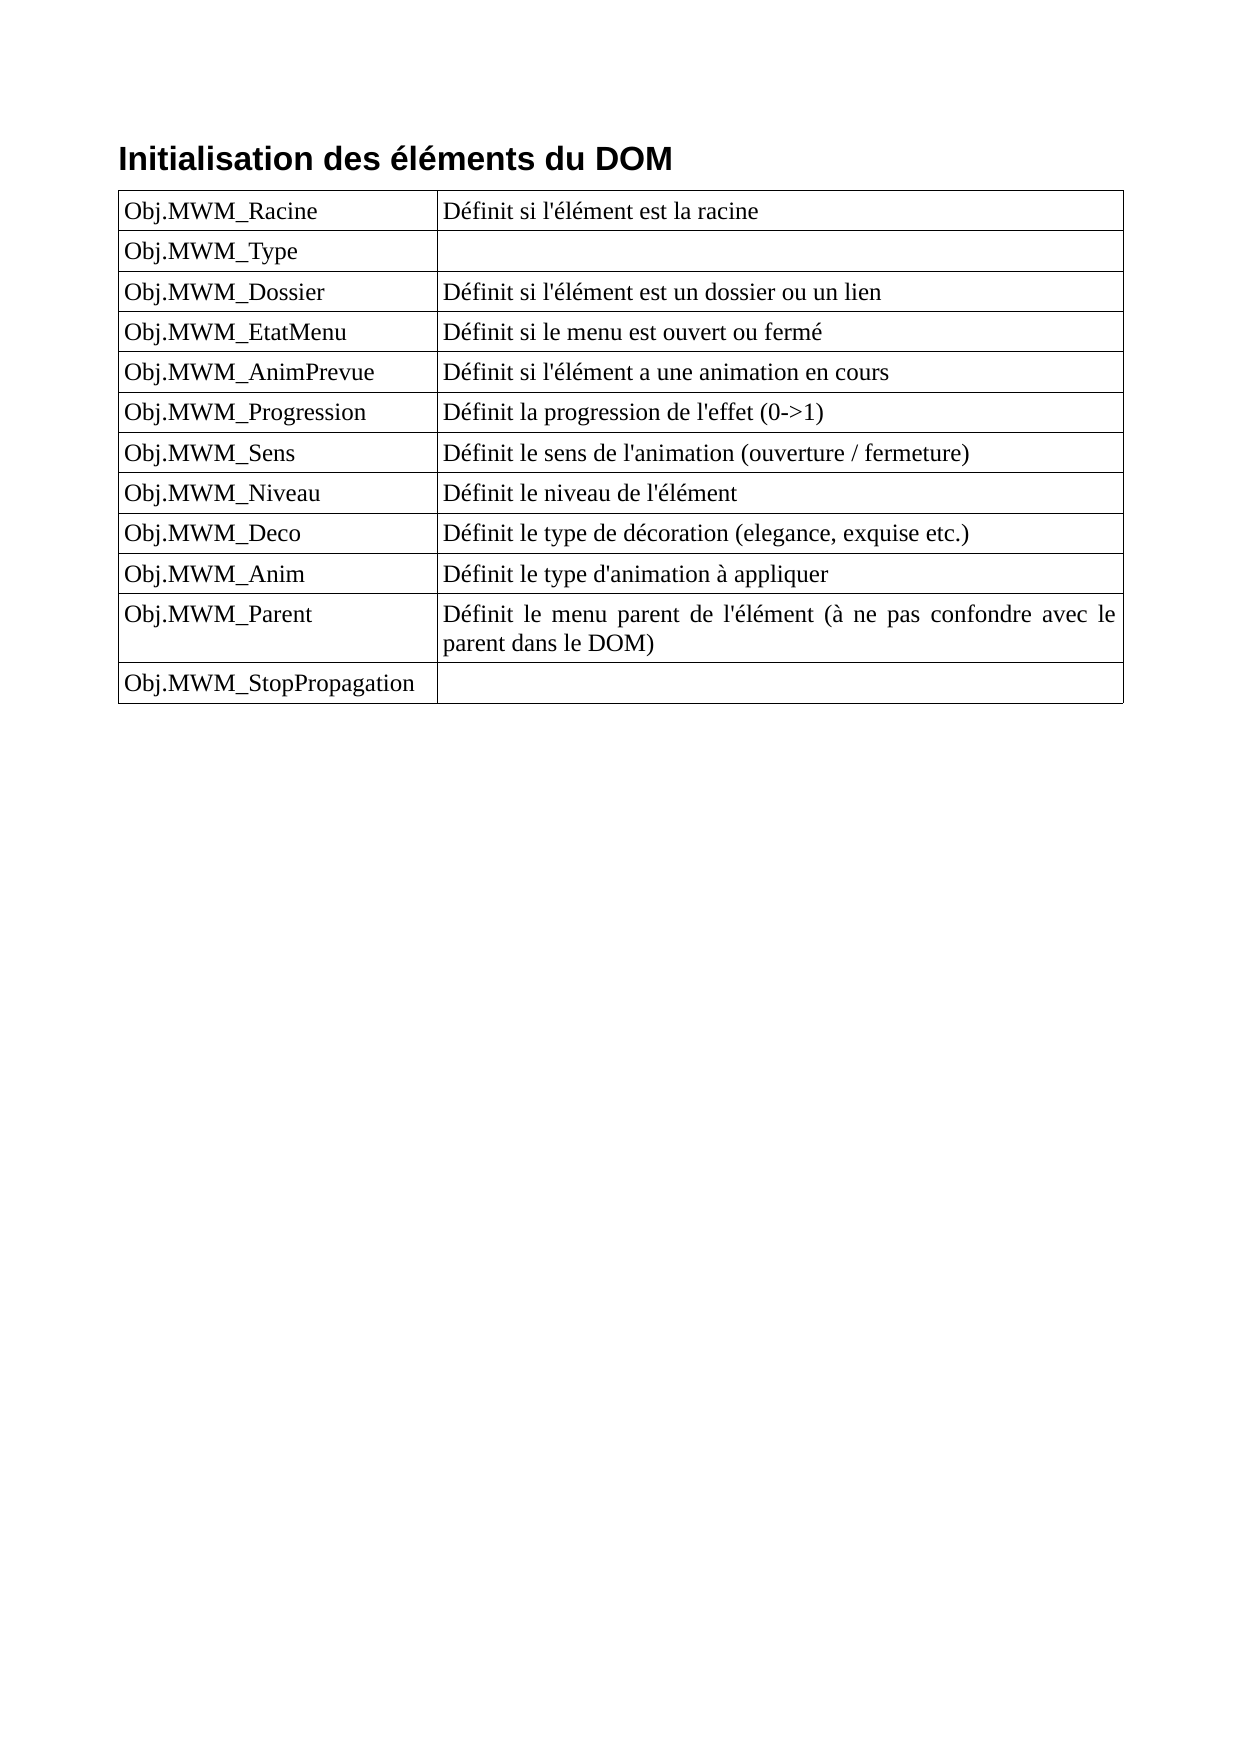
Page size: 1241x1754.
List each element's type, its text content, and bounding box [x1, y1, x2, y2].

table_header Obj.MWM_Racine [119, 191, 437, 230]
table_cell Définit le menu parent de l'élément (à ne pas confondre avec le parent dans le DOM) [438, 594, 1123, 662]
table_cell Définit le sens de l'animation (ouverture / fermeture) [438, 433, 1123, 472]
table_cell Obj.MWM_EtatMenu [119, 312, 437, 351]
table_cell Obj.MWM_Deco [119, 514, 437, 553]
table_cell Obj.MWM_Type [119, 231, 437, 271]
table_cell Obj.MWM_Anim [119, 554, 437, 593]
table_header Définit si l'élément est la racine [438, 191, 1123, 230]
table_cell Définit si l'élément est un dossier ou un lien [438, 272, 1123, 311]
table_cell Définit si le menu est ouvert ou fermé [438, 312, 1123, 351]
subtitle Initialisation des éléments du DOM [118, 139, 1122, 178]
table_cell Définit la progression de l'effet (0->1) [438, 393, 1123, 432]
table_cell Obj.MWM_Niveau [119, 473, 437, 513]
table_cell Obj.MWM_AnimPrevue [119, 352, 437, 392]
table_cell Définit si l'élément a une animation en cours [438, 352, 1123, 392]
table_cell Définit le type d'animation à appliquer [438, 554, 1123, 593]
table_cell Obj.MWM_Sens [119, 433, 437, 472]
table_cell Définit le type de décoration (elegance, exquise etc.) [438, 514, 1123, 553]
table_cell Obj.MWM_Progression [119, 393, 437, 432]
table_cell Définit le niveau de l'élément [438, 473, 1123, 513]
table_cell Obj.MWM_Parent [119, 594, 437, 662]
table_cell Obj.MWM_Dossier [119, 272, 437, 311]
table_cell Obj.MWM_StopPropagation [119, 663, 437, 703]
table_cell [438, 231, 1123, 271]
table_cell [438, 663, 1123, 703]
